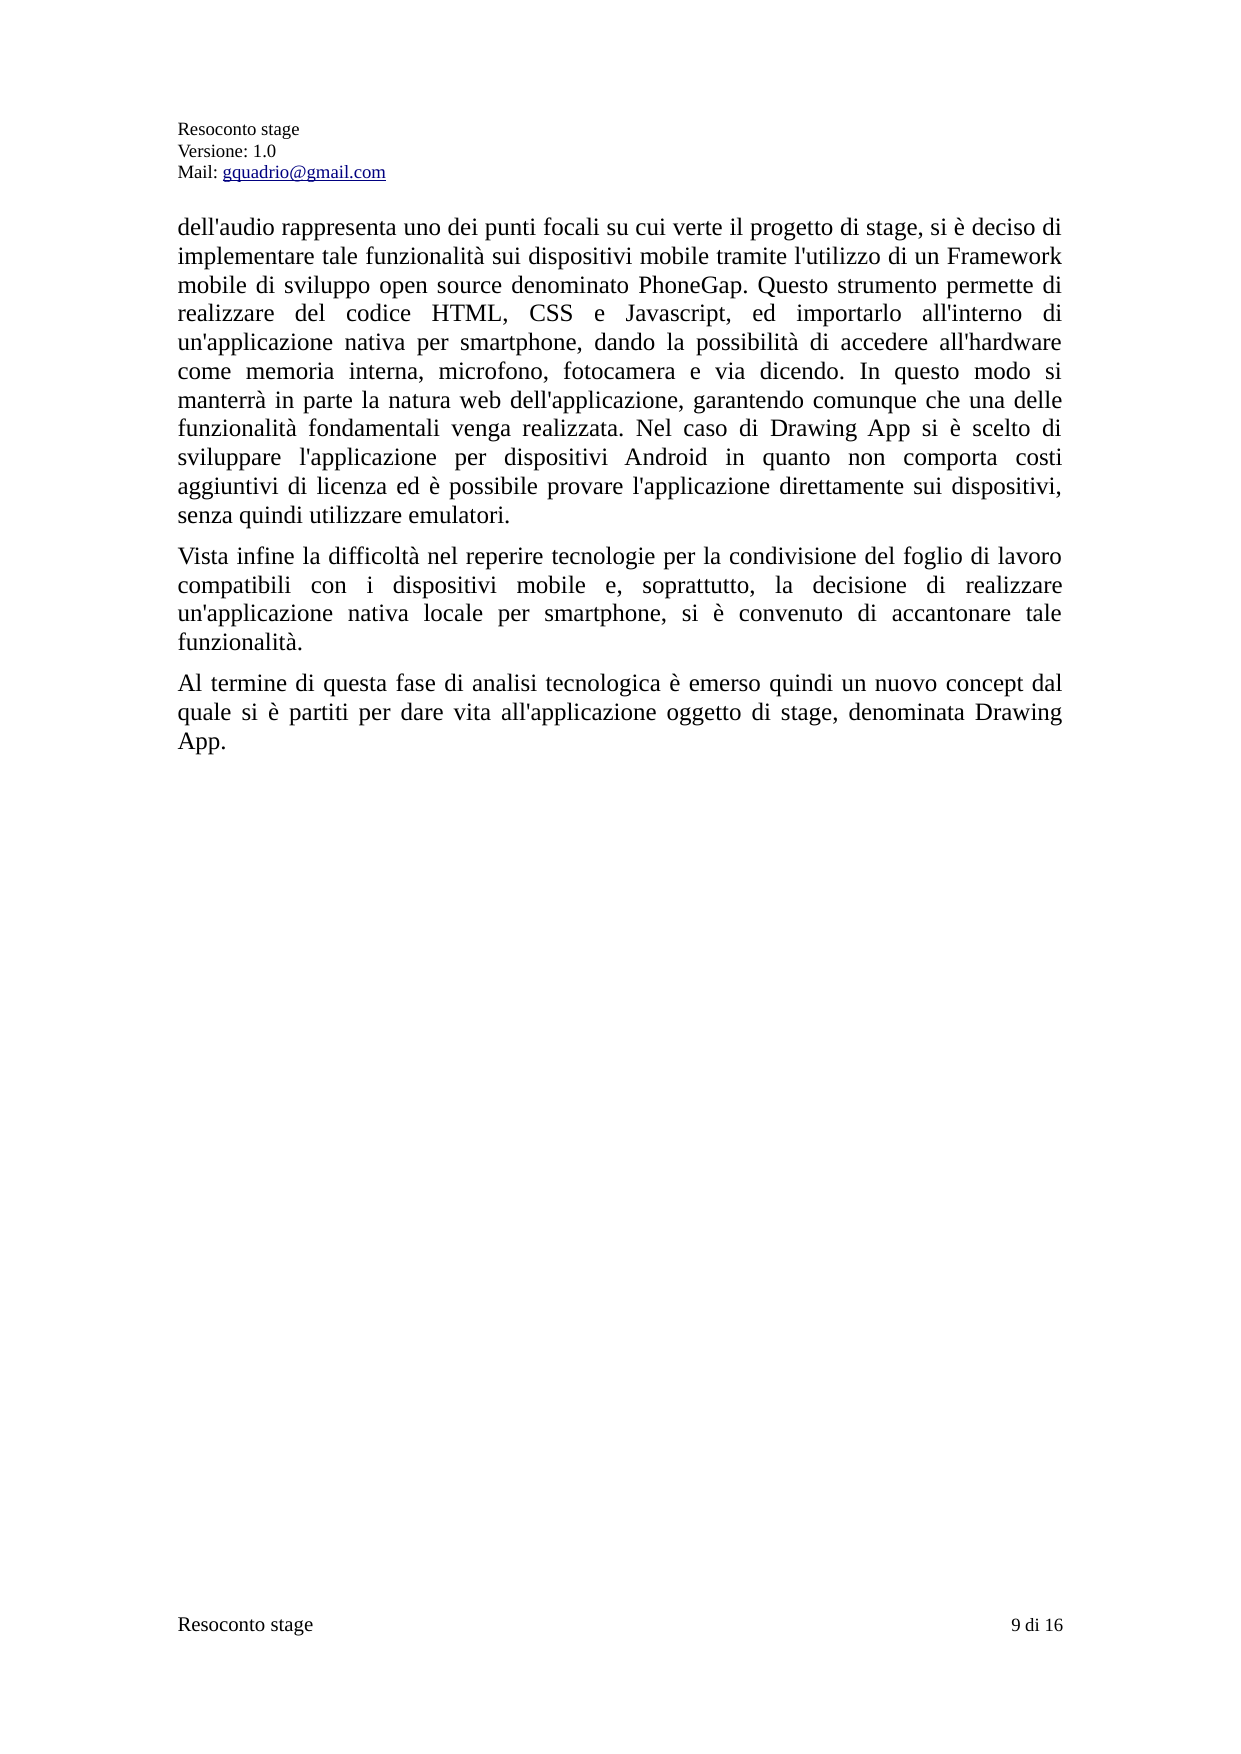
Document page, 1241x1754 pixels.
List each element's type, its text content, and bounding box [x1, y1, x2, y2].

text dell'audio rappresenta uno dei punti focali su cui verte il progetto di stage, si è deciso di implementare tale funzionalità sui dispositivi mobile tramite l'utilizzo di un Framework mobile di sviluppo open source denominato PhoneGap. Questo strumento permette di realizzare del codice HTML, CSS e Javascript, ed importarlo all'interno di un'applicazione nativa per smartphone, dando la possibilità di accedere all'hardware come memoria interna, microfono, fotocamera e via dicendo. In questo modo si manterrà in parte la natura web dell'applicazione, garantendo comunque che una delle funzionalità fondamentali venga realizzata. Nel caso di Drawing App si è scelto di sviluppare l'applicazione per dispositivi Android in quanto non comporta costi aggiuntivi di licenza ed è possibile provare l'applicazione direttamente sui dispositivi, senza quindi utilizzare emulatori. [177, 212, 1063, 528]
text Vista infine la difficoltà nel reperire tecnologie per la condivisione del foglio di lavoro compatibili con i dispositivi mobile e, soprattutto, la decisione di realizzare un'applicazione nativa locale per smartphone, si è convenuto di accantonare tale funzionalità. [177, 541, 1063, 656]
text Al termine di questa fase di analisi tecnologica è emerso quindi un nuovo concept dal quale si è partiti per dare vita all'applicazione oggetto di stage, denominata Drawing App. [177, 668, 1063, 755]
